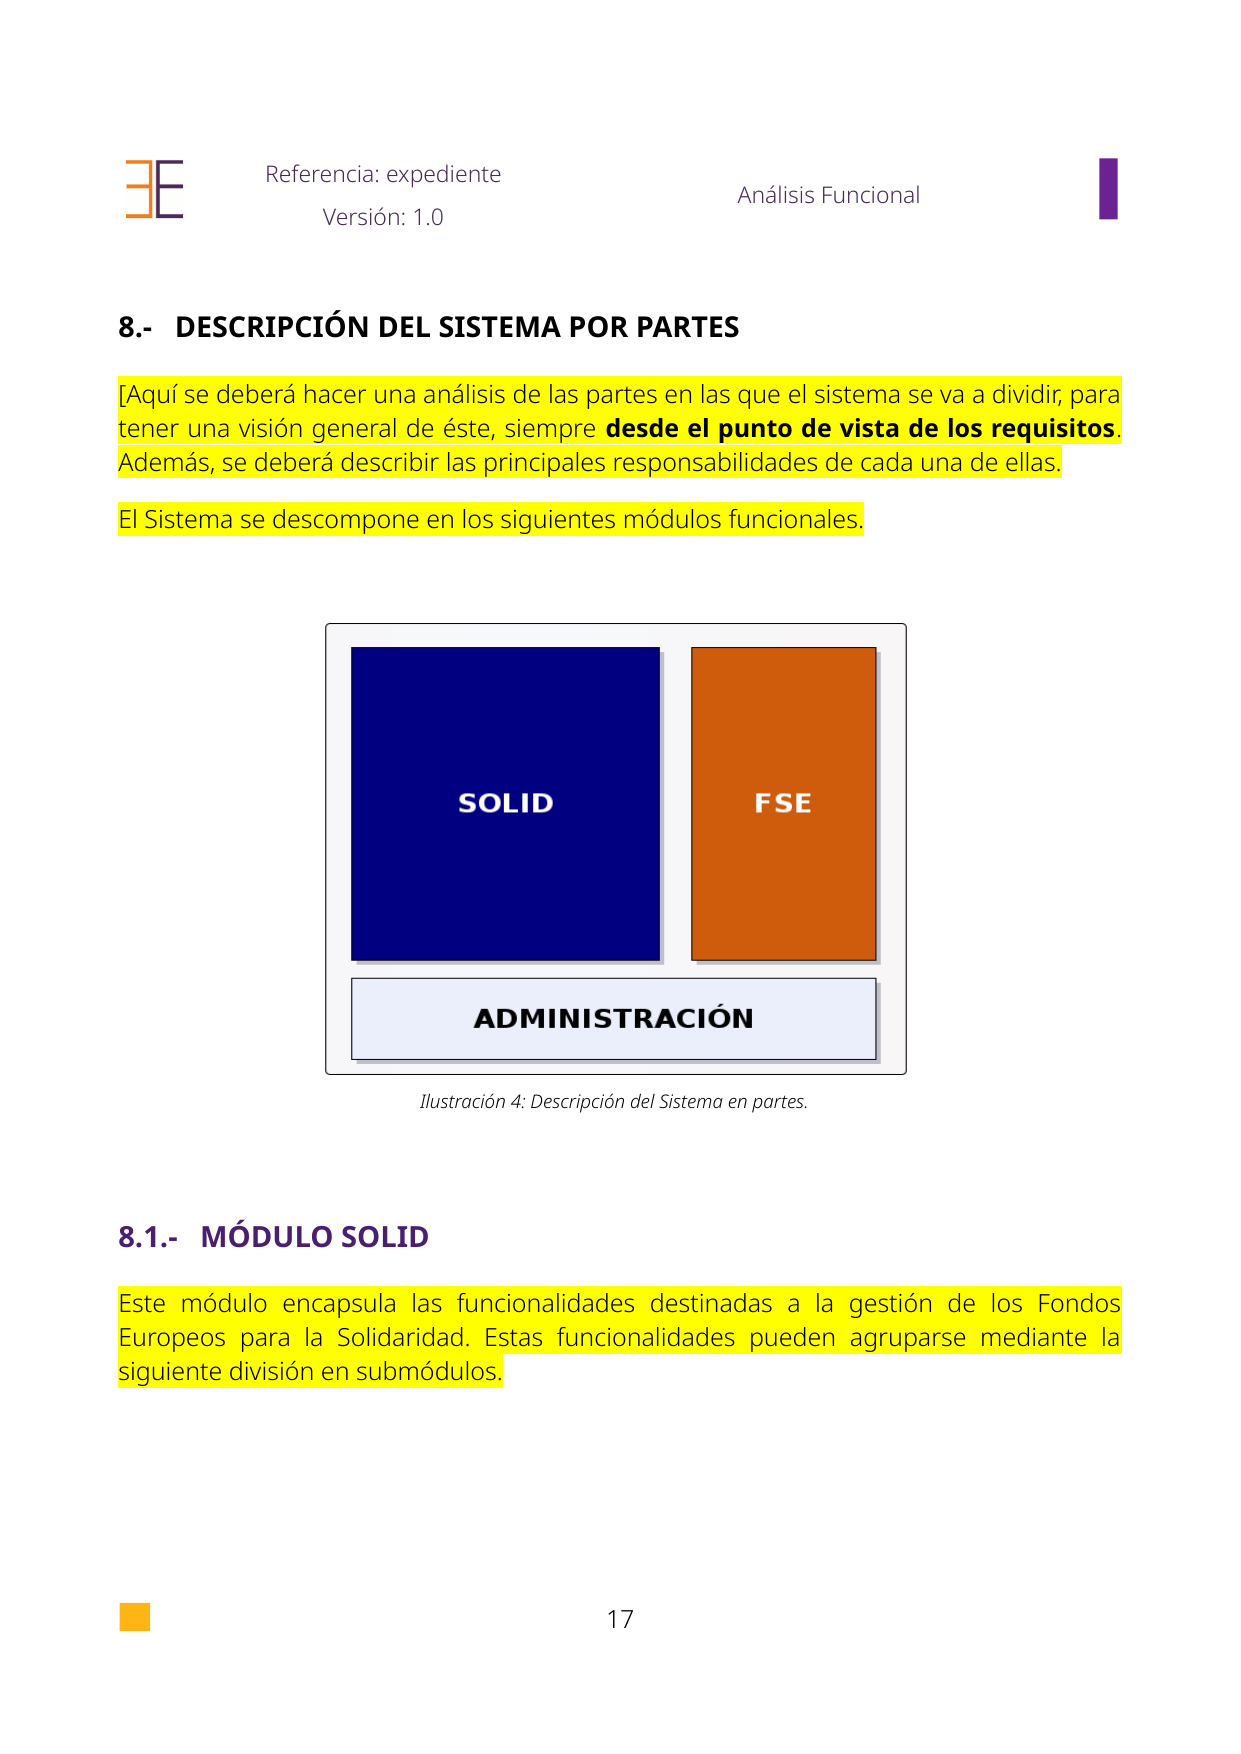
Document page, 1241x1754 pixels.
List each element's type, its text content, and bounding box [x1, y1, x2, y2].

picture [125, 159, 184, 219]
subtitle Módulo SOLID [118, 1216, 1122, 1256]
text Este módulo encapsula las funcionalidades destinadas a la gestión de los Fondos Europeos para la Solidaridad. Estas funcionalidades pueden agruparse mediante la siguiente división en submódulos. [118, 1286, 1122, 1388]
text [Aquí se deberá hacer una análisis de las partes en las que el sistema se va a dividir, para tener una visión general de éste, siempre desde el punto de vista de los requisitos. Además, se deberá describir las principales responsabilidades de cada una de ellas. [118, 376, 1122, 478]
picture [309, 608, 922, 1089]
text El Sistema se descompone en los siguientes módulos funcionales. [118, 502, 1122, 536]
subtitle Descripción del Sistema por partes [118, 307, 1122, 346]
text Ilustración 4: Descripción del Sistema en partes. [309, 1089, 921, 1114]
